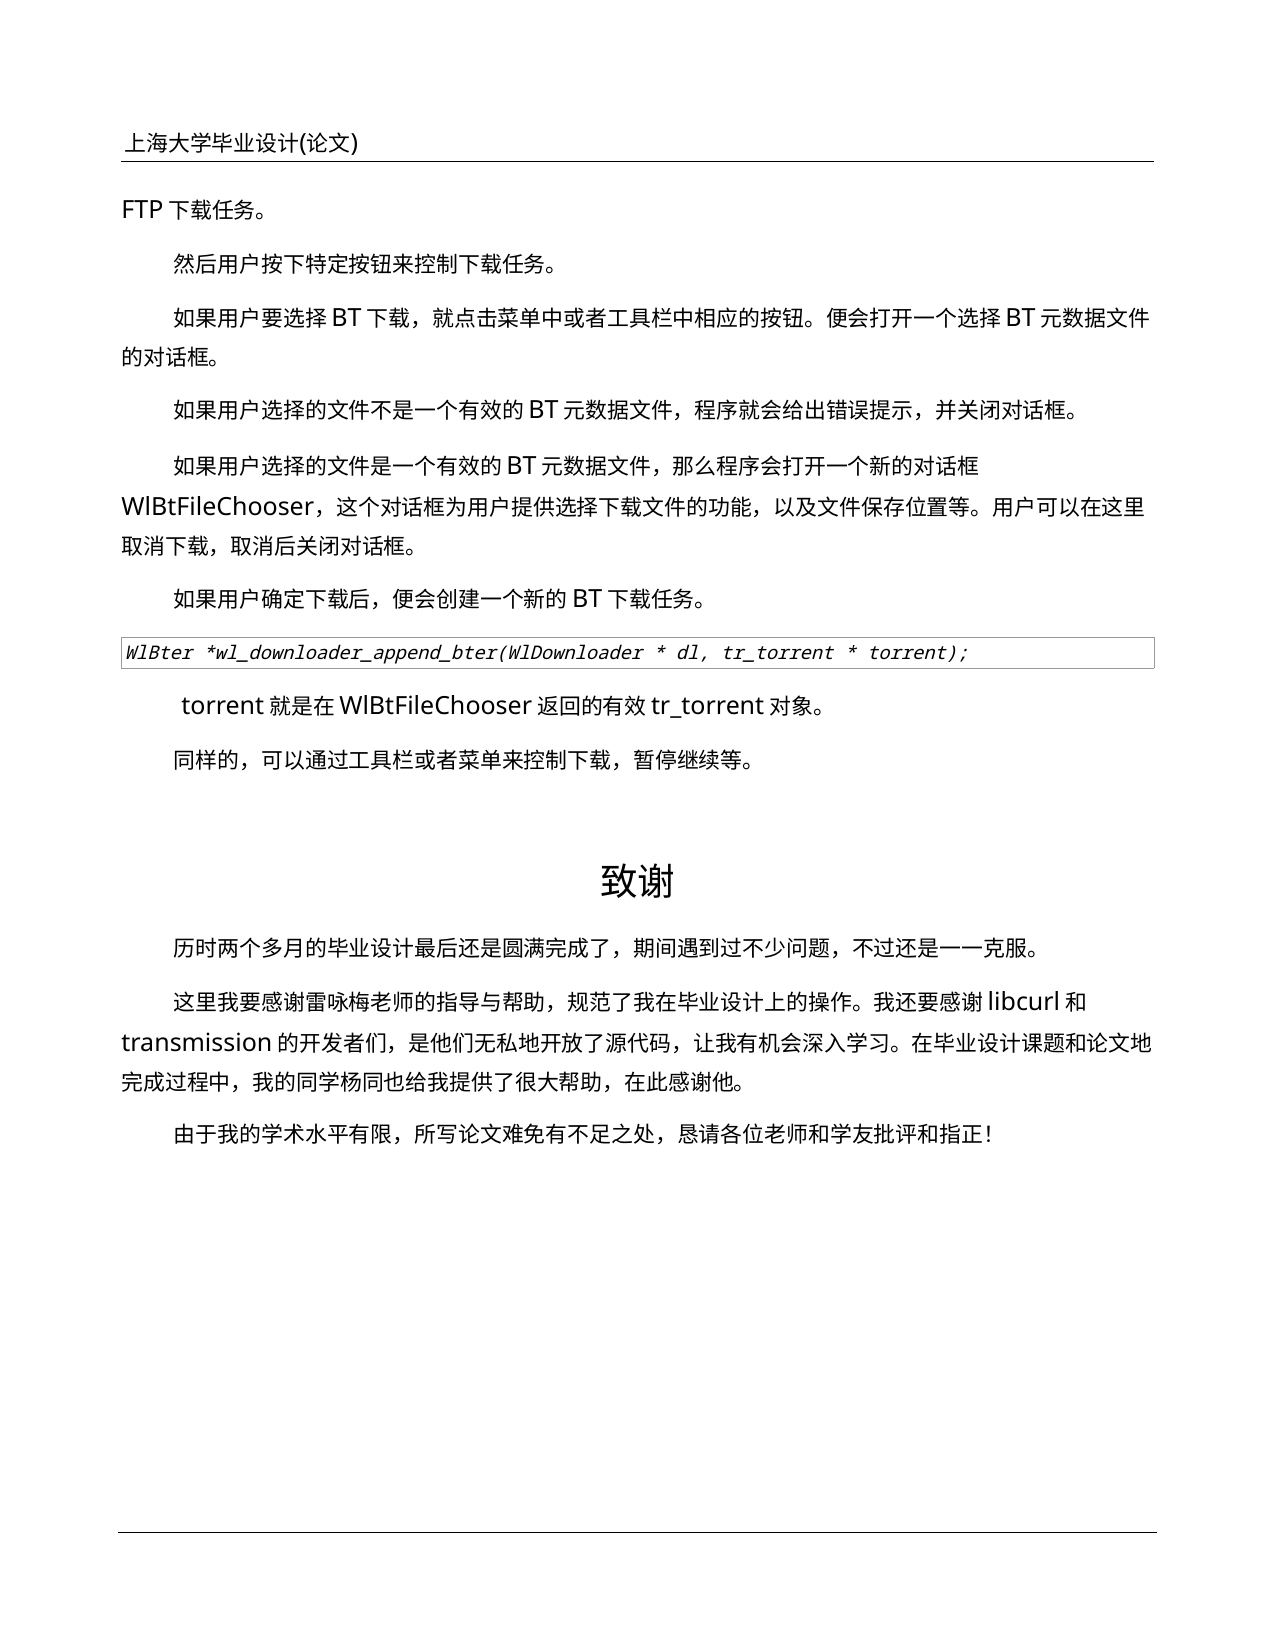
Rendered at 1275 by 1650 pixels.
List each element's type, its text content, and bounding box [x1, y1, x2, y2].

text FTP下载任务。 [121, 191, 1154, 225]
text 历时两个多月的毕业设计最后还是圆满完成了，期间遇到过不少问题，不过还是一一克服。 [121, 931, 1154, 963]
text 由于我的学术水平有限，所写论文难免有不足之处，恳请各位老师和学友批评和指正！ [121, 1117, 1154, 1149]
text WlBter *wl_downloader_append_bter(WlDownloader * dl, tr_torrent * torrent); [122, 638, 1154, 668]
text 如果用户要选择BT下载，就点击菜单中或者工具栏中相应的按钮。便会打开一个选择BT元数据文件的对话框。 [121, 299, 1154, 371]
text 如果用户选择的文件是一个有效的BT元数据文件，那么程序会打开一个新的对话框WlBtFileChooser，这个对话框为用户提供选择下载文件的功能，以及文件保存位置等。用户可以在这里取消下载，取消后关闭对话框。 [121, 447, 1154, 560]
text 如果用户确定下载后，便会创建一个新的BT下载任务。 [121, 581, 1154, 615]
text 同样的，可以通过工具栏或者菜单来控制下载，暂停继续等。 [121, 743, 1154, 775]
text 致谢 [121, 851, 1154, 906]
text 这里我要感谢雷咏梅老师的指导与帮助，规范了我在毕业设计上的操作。我还要感谢libcurl和transmission的开发者们，是他们无私地开放了源代码，让我有机会深入学习。在毕业设计课题和论文地完成过程中，我的同学杨同也给我提供了很大帮助，在此感谢他。 [121, 983, 1154, 1096]
text torrent就是在WlBtFileChooser返回的有效tr_torrent对象。 [121, 688, 1154, 722]
text 然后用户按下特定按钮来控制下载任务。 [121, 247, 1154, 278]
text 如果用户选择的文件不是一个有效的BT元数据文件，程序就会给出错误提示，并关闭对话框。 [121, 392, 1154, 426]
